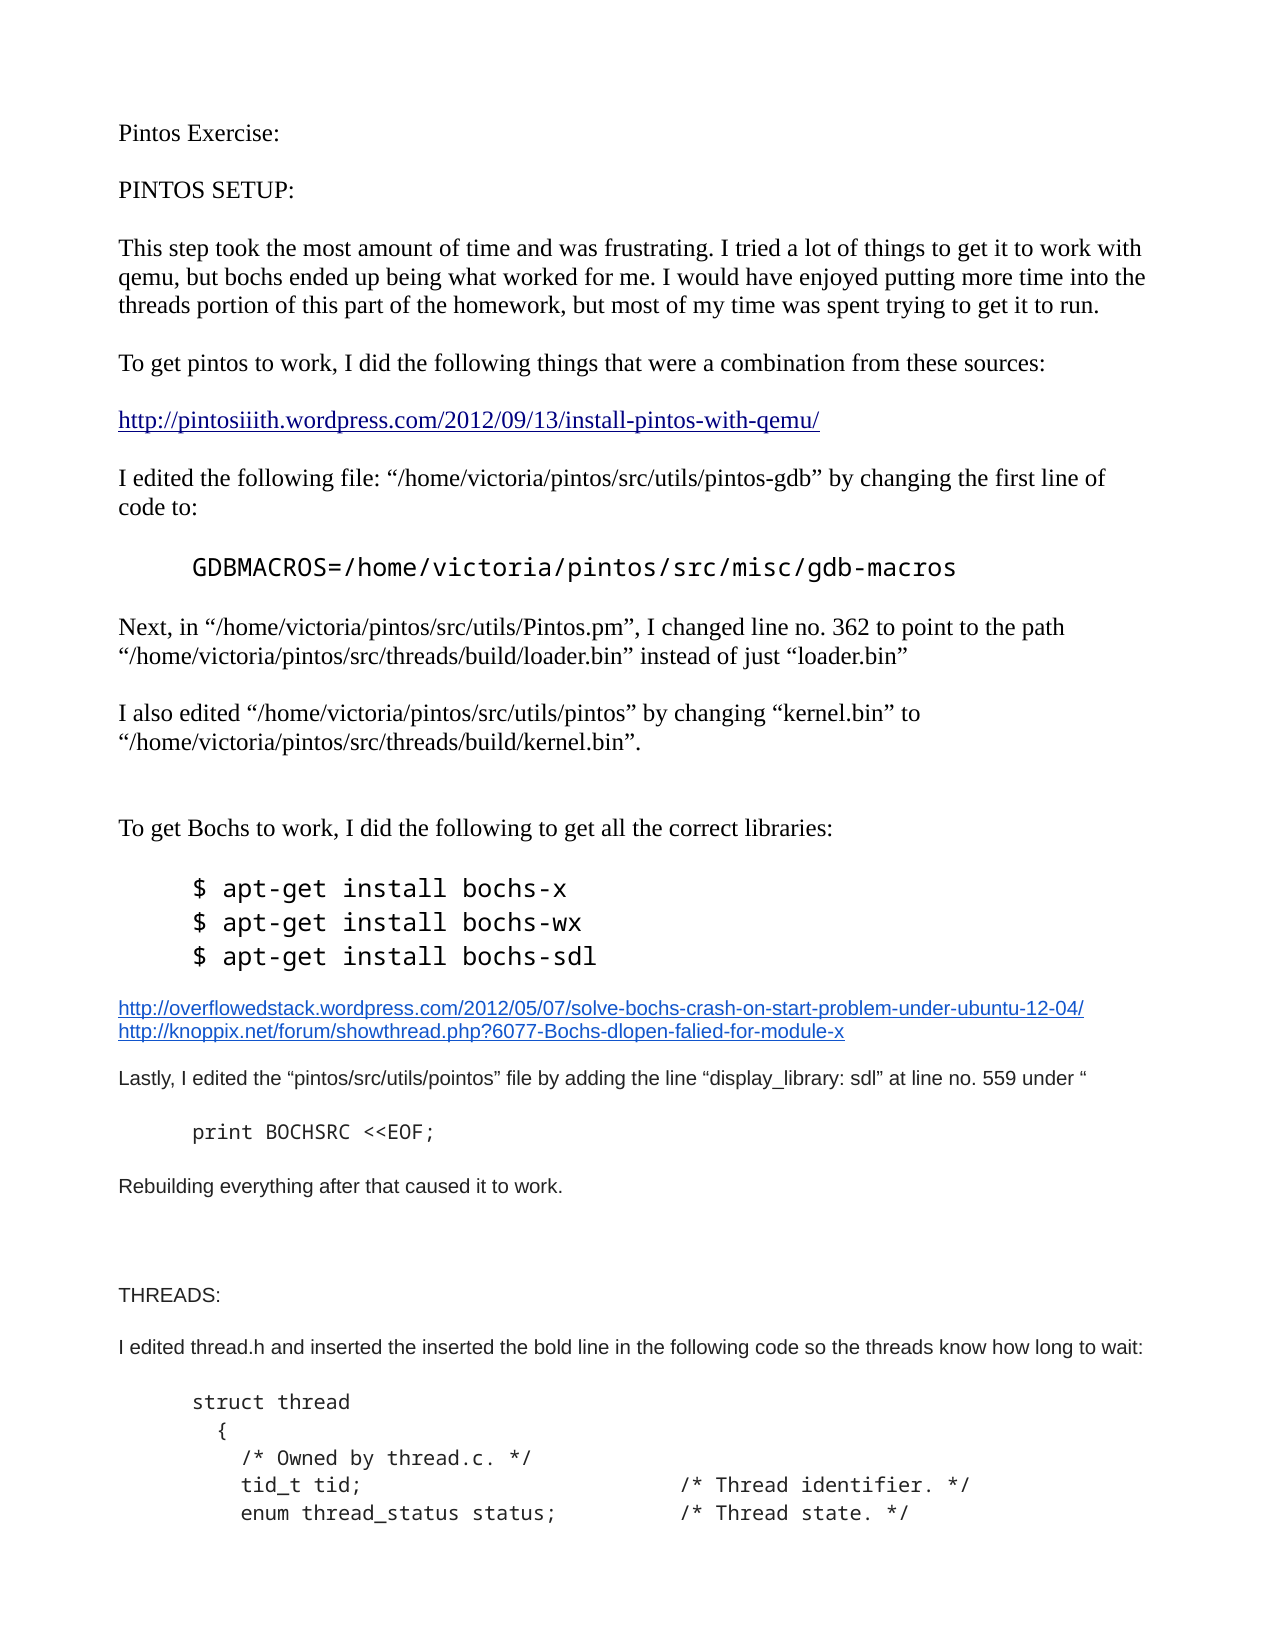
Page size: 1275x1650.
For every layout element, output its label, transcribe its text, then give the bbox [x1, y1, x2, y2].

text I edited thread.h and inserted the inserted the bold line in the following code so the threads know how long to wait: [118, 1336, 1157, 1359]
text This step took the most amount of time and was frustrating. I tried a lot of things to get it to work with qemu, but bochs ended up being what worked for me. I would have enjoyed putting more time into the threads portion of this part of the homework, but most of my time was spent trying to get it to run. [118, 233, 1157, 319]
text Lastly, I edited the “pintos/src/utils/pointos” file by adding the line “display_library: sdl” at line no. 559 under “ [118, 1066, 1157, 1090]
text Pintos Exercise: [118, 118, 1157, 147]
text $ apt-get install bochs-sdl [118, 939, 1157, 973]
text $ apt-get install bochs-wx [118, 905, 1157, 939]
text tid_t tid; /* Thread identifier. */ [192, 1471, 1157, 1498]
text I also edited “/home/victoria/pintos/src/utils/pintos” by changing “kernel.bin” to “/home/victoria/pintos/src/threads/build/kernel.bin”. [118, 698, 1157, 756]
text PINTOS SETUP: [118, 176, 1157, 204]
text To get Bochs to work, I did the following to get all the correct libraries: [118, 813, 1157, 842]
text Rebuilding everything after that caused it to work. [118, 1174, 1157, 1197]
text struct thread [192, 1388, 1157, 1415]
text Next, in “/home/victoria/pintos/src/utils/Pintos.pm”, I changed line no. 362 to point to the path “/home/victoria/pintos/src/threads/build/loader.bin” instead of just “loader.bin” [118, 612, 1157, 670]
text { [192, 1415, 1157, 1443]
text GDBMACROS=/home/victoria/pintos/src/misc/gdb-macros [118, 549, 1157, 583]
text http://pintosiiith.wordpress.com/2012/09/13/install-pintos-with-qemu/ [118, 406, 1157, 434]
text enum thread_status status; /* Thread state. */ [192, 1498, 1157, 1526]
text I edited the following file: “/home/victoria/pintos/src/utils/pintos-gdb” by changing the first line of code to: [118, 463, 1157, 521]
text THREADS: [118, 1283, 1157, 1307]
text $ apt-get install bochs-x [118, 871, 1157, 905]
text To get pintos to work, I did the following things that were a combination from these sources: [118, 348, 1157, 406]
text /* Owned by thread.c. */ [192, 1443, 1157, 1471]
text print BOCHSRC <<EOF; [118, 1117, 1157, 1145]
text http://knoppix.net/forum/showthread.php?6077-Bochs-dlopen-falied-for-module-x [118, 1020, 1157, 1043]
text http://overflowedstack.wordpress.com/2012/05/07/solve-bochs-crash-on-start-problem-under-ubuntu-12-04/ [118, 996, 1157, 1020]
